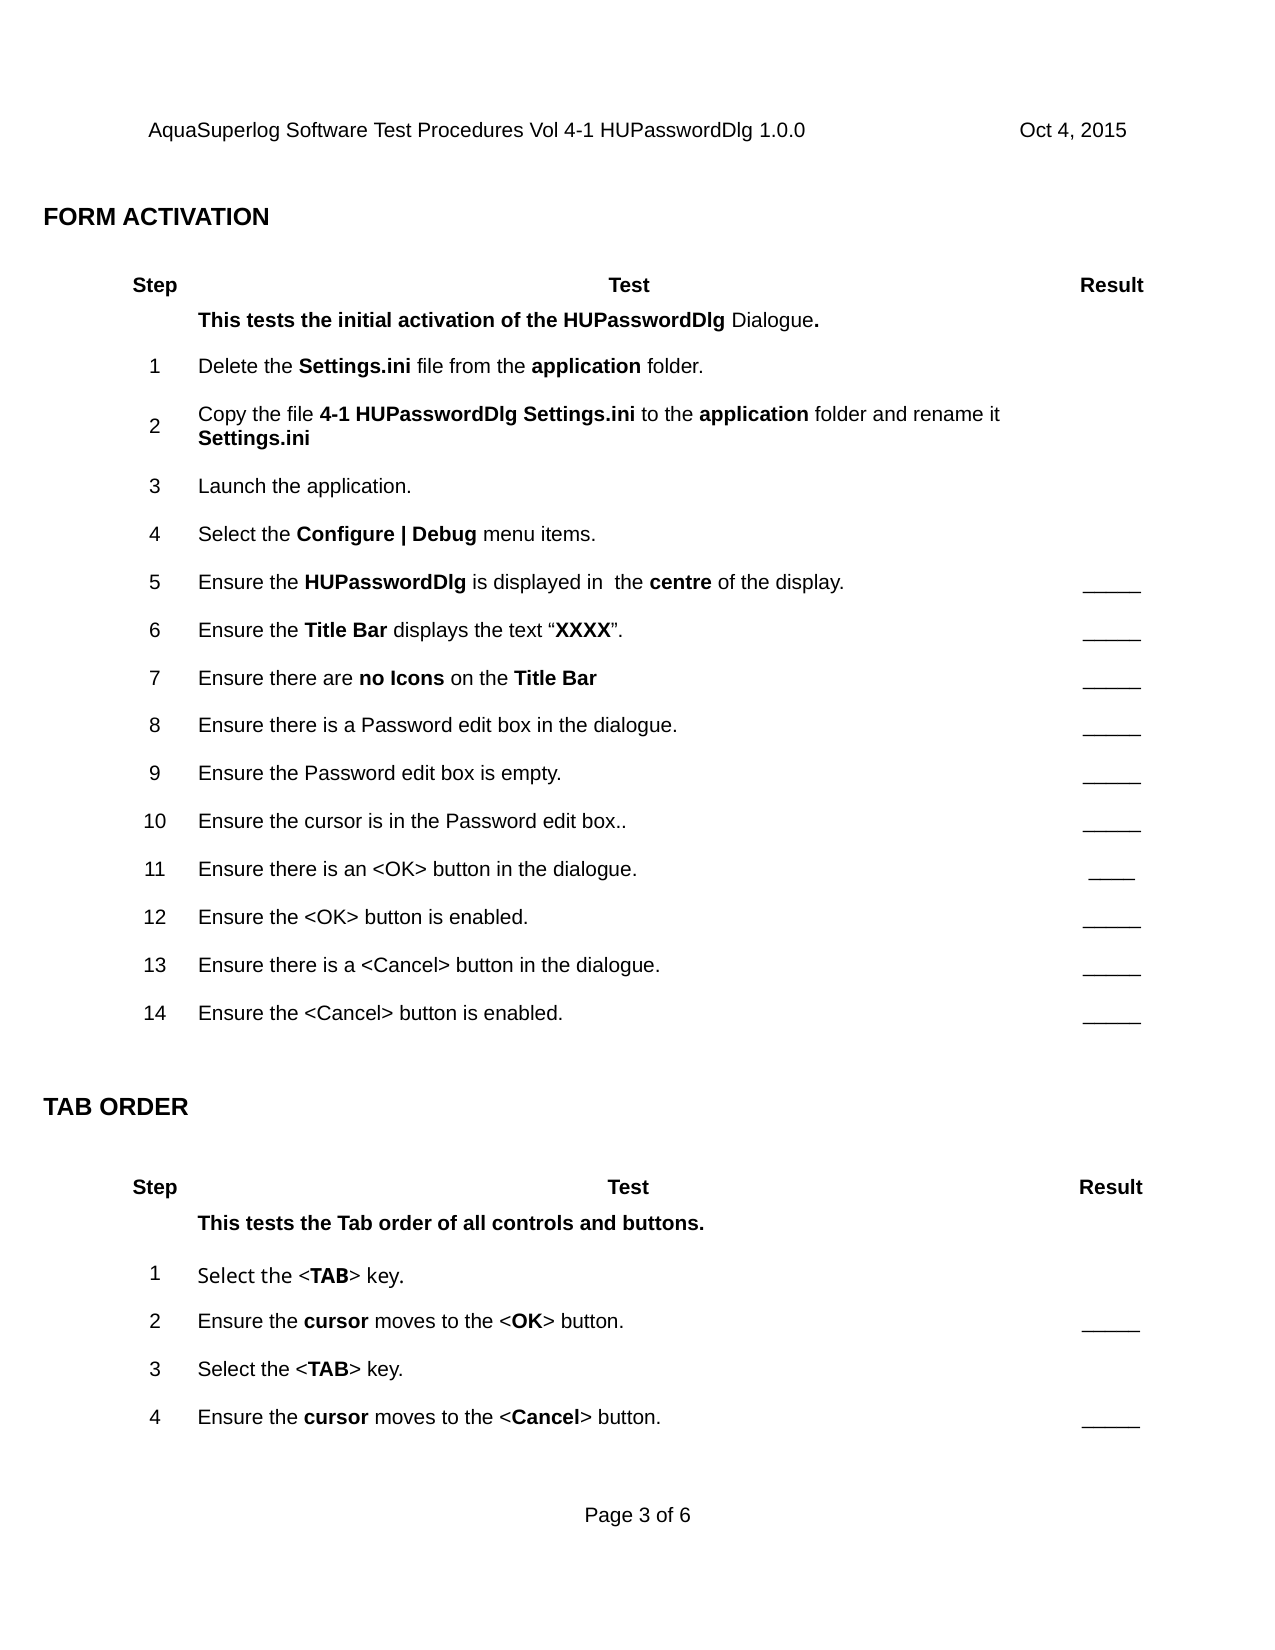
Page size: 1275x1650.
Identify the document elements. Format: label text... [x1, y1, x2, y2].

table_header Step [117, 267, 192, 302]
table_cell 2 [118, 1303, 191, 1351]
table_cell 3 [117, 468, 192, 516]
table_cell 5 [117, 564, 192, 612]
table_cell Ensure there is a Password edit box in the dialogue. [192, 708, 1066, 756]
table_cell [117, 303, 192, 348]
table_cell _____ [1066, 947, 1158, 995]
table_cell _____ [1065, 1303, 1157, 1351]
table_cell _____ [1066, 708, 1158, 756]
table_cell [1066, 396, 1158, 468]
table_cell Select the <TAB> key. [191, 1255, 1065, 1303]
table_cell Ensure the cursor moves to the <OK> button. [191, 1303, 1065, 1351]
table_cell Ensure the Password edit box is empty. [192, 756, 1066, 803]
table_cell _____ [1066, 899, 1158, 947]
table_cell 9 [117, 756, 192, 803]
table_cell Ensure there is an <OK> button in the dialogue. [192, 851, 1066, 899]
table_cell 11 [117, 851, 192, 899]
table_header Result [1066, 267, 1158, 302]
table_cell _____ [1065, 1399, 1157, 1447]
subtitle FORM ACTIVATION [43, 202, 1157, 231]
table_cell 10 [117, 804, 192, 851]
table_cell Ensure the Title Bar displays the text “XXXX”. [192, 612, 1066, 660]
subtitle TAB ORDER [43, 1092, 1157, 1121]
table_cell _____ [1066, 995, 1158, 1043]
table_header Result [1065, 1170, 1157, 1205]
table_cell Ensure the cursor is in the Password edit box.. [192, 804, 1066, 851]
table_cell 13 [117, 947, 192, 995]
table_cell _____ [1066, 660, 1158, 708]
table_cell 2 [117, 396, 192, 468]
table_cell Ensure there are no Icons on the Title Bar [192, 660, 1066, 708]
table_cell 1 [118, 1255, 191, 1303]
table_cell 6 [117, 612, 192, 660]
table_cell Select the Configure | Debug menu items. [192, 516, 1066, 564]
table_cell [1066, 516, 1158, 564]
table_cell Select the <TAB> key. [191, 1351, 1065, 1399]
table_cell [1066, 303, 1158, 348]
table_cell This tests the initial activation of the HUPasswordDlg Dialogue. [192, 303, 1066, 348]
table_cell _____ [1066, 564, 1158, 612]
table_cell 4 [117, 516, 192, 564]
table_cell [1066, 348, 1158, 396]
table_cell [1065, 1351, 1157, 1399]
table_cell [1065, 1255, 1157, 1303]
table_cell [1066, 468, 1158, 516]
table_cell 12 [117, 899, 192, 947]
table_cell This tests the Tab order of all controls and buttons. [191, 1205, 1065, 1255]
table_header Test [192, 267, 1066, 302]
table_header Step [118, 1170, 191, 1205]
table_cell 3 [118, 1351, 191, 1399]
table_cell ____ [1066, 851, 1158, 899]
table_cell Ensure the HUPasswordDlg is displayed in the centre of the display. [192, 564, 1066, 612]
table_cell [1065, 1205, 1157, 1255]
table_cell Launch the application. [192, 468, 1066, 516]
table_cell Copy the file 4-1 HUPasswordDlg Settings.ini to the application folder and rename it Settings.ini [192, 396, 1066, 468]
table_cell _____ [1066, 804, 1158, 851]
table_cell Ensure the <Cancel> button is enabled. [192, 995, 1066, 1043]
table_cell [118, 1205, 191, 1255]
table_cell Ensure the <OK> button is enabled. [192, 899, 1066, 947]
table_cell 8 [117, 708, 192, 756]
table_cell _____ [1066, 756, 1158, 803]
table_cell Ensure the cursor moves to the <Cancel> button. [191, 1399, 1065, 1447]
table_cell 1 [117, 348, 192, 396]
table_cell Delete the Settings.ini file from the application folder. [192, 348, 1066, 396]
table_cell 14 [117, 995, 192, 1043]
table_cell 7 [117, 660, 192, 708]
table_header Test [191, 1170, 1065, 1205]
table_cell _____ [1066, 612, 1158, 660]
table_cell 4 [118, 1399, 191, 1447]
table_cell Ensure there is a <Cancel> button in the dialogue. [192, 947, 1066, 995]
